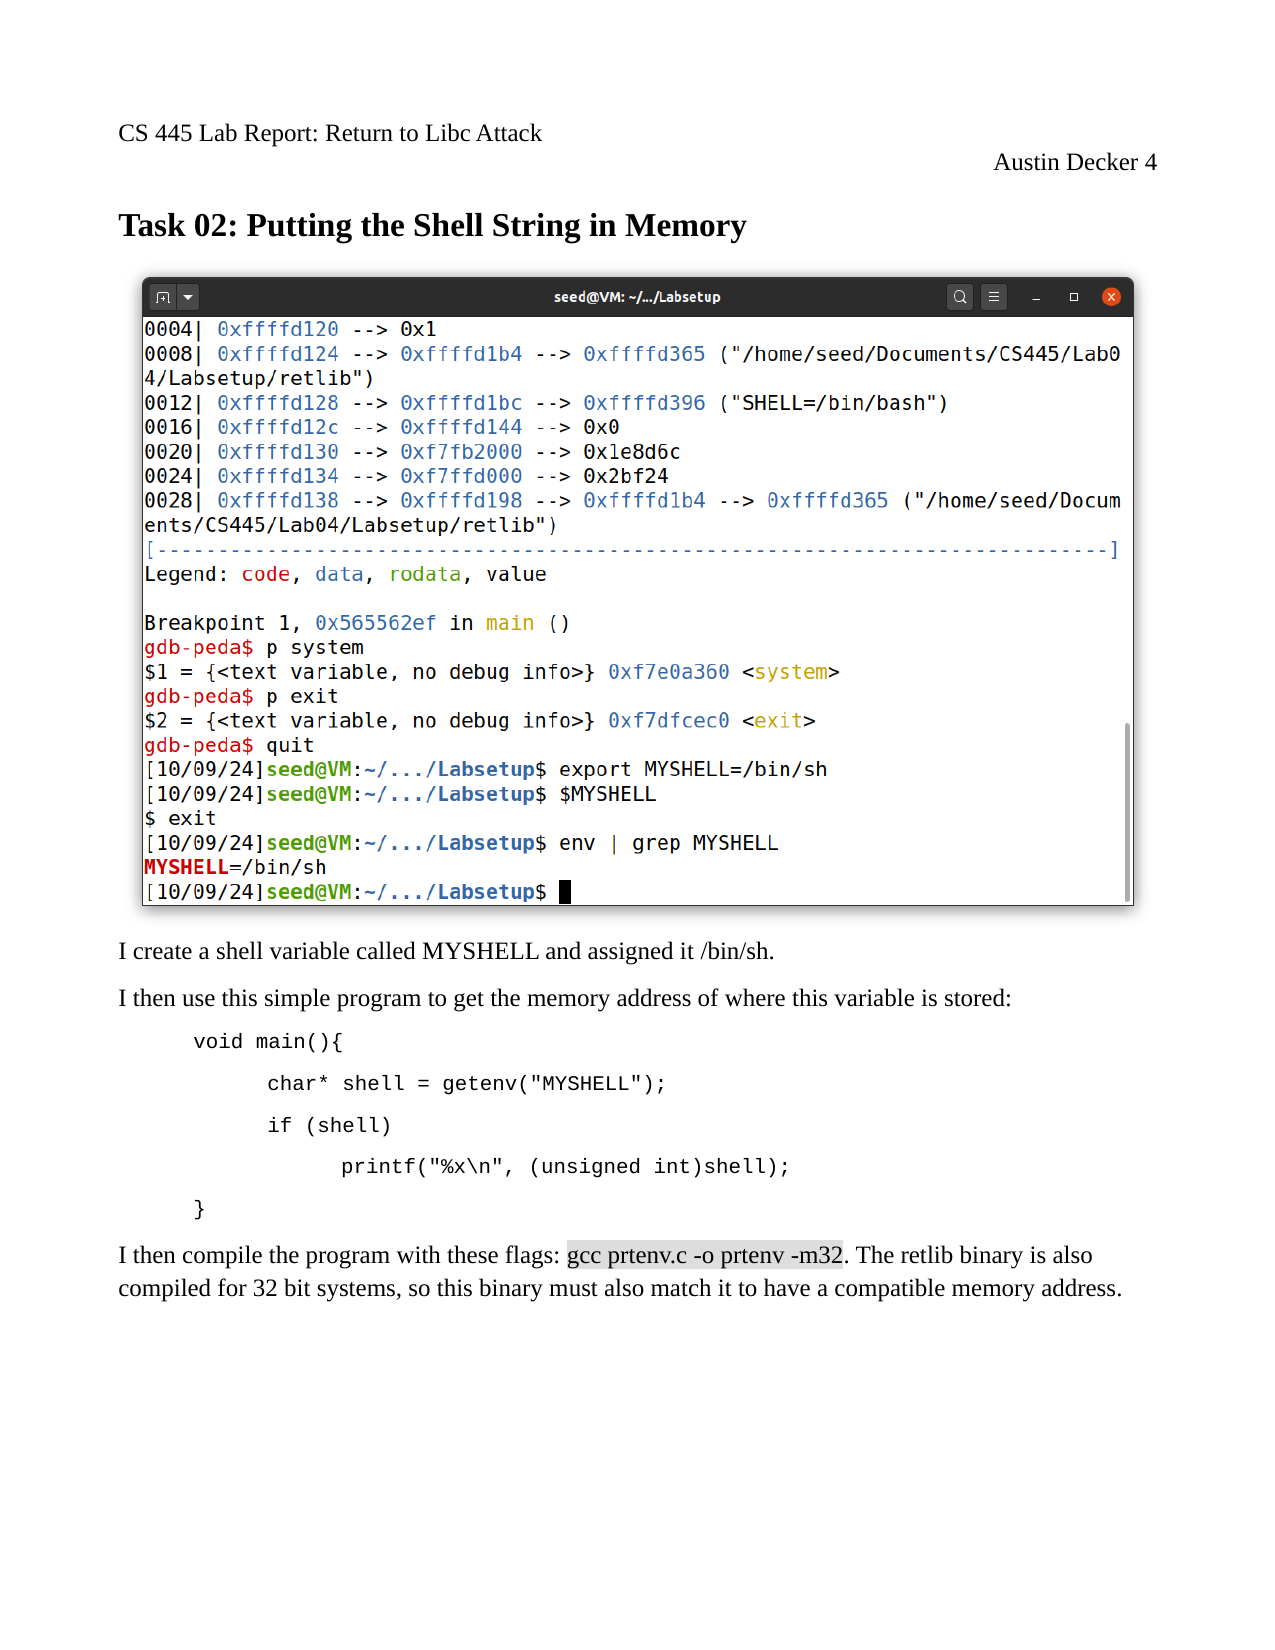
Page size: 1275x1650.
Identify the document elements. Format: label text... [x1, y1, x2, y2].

subtitle Task 02: Putting the Shell String in Memory [118, 206, 1157, 244]
text I then use this simple program to get the memory address of where this variable is stored: [118, 983, 1157, 1012]
text } [193, 1198, 1157, 1222]
picture [118, 256, 1157, 932]
text I create a shell variable called MYSHELL and assigned it /bin/sh. [118, 932, 1157, 965]
text I then compile the program with these flags: gcc prtenv.c -o prtenv -m32. The retlib binary is also compiled for 32 bit systems, so this binary must also match it to have a compatible memory address. [118, 1240, 1157, 1302]
text printf("%x\n", (unsigned int)shell); [193, 1156, 1157, 1180]
text void main(){ [193, 1031, 1157, 1055]
text char* shell = getenv("MYSHELL"); [193, 1073, 1157, 1097]
text if (shell) [193, 1115, 1157, 1138]
